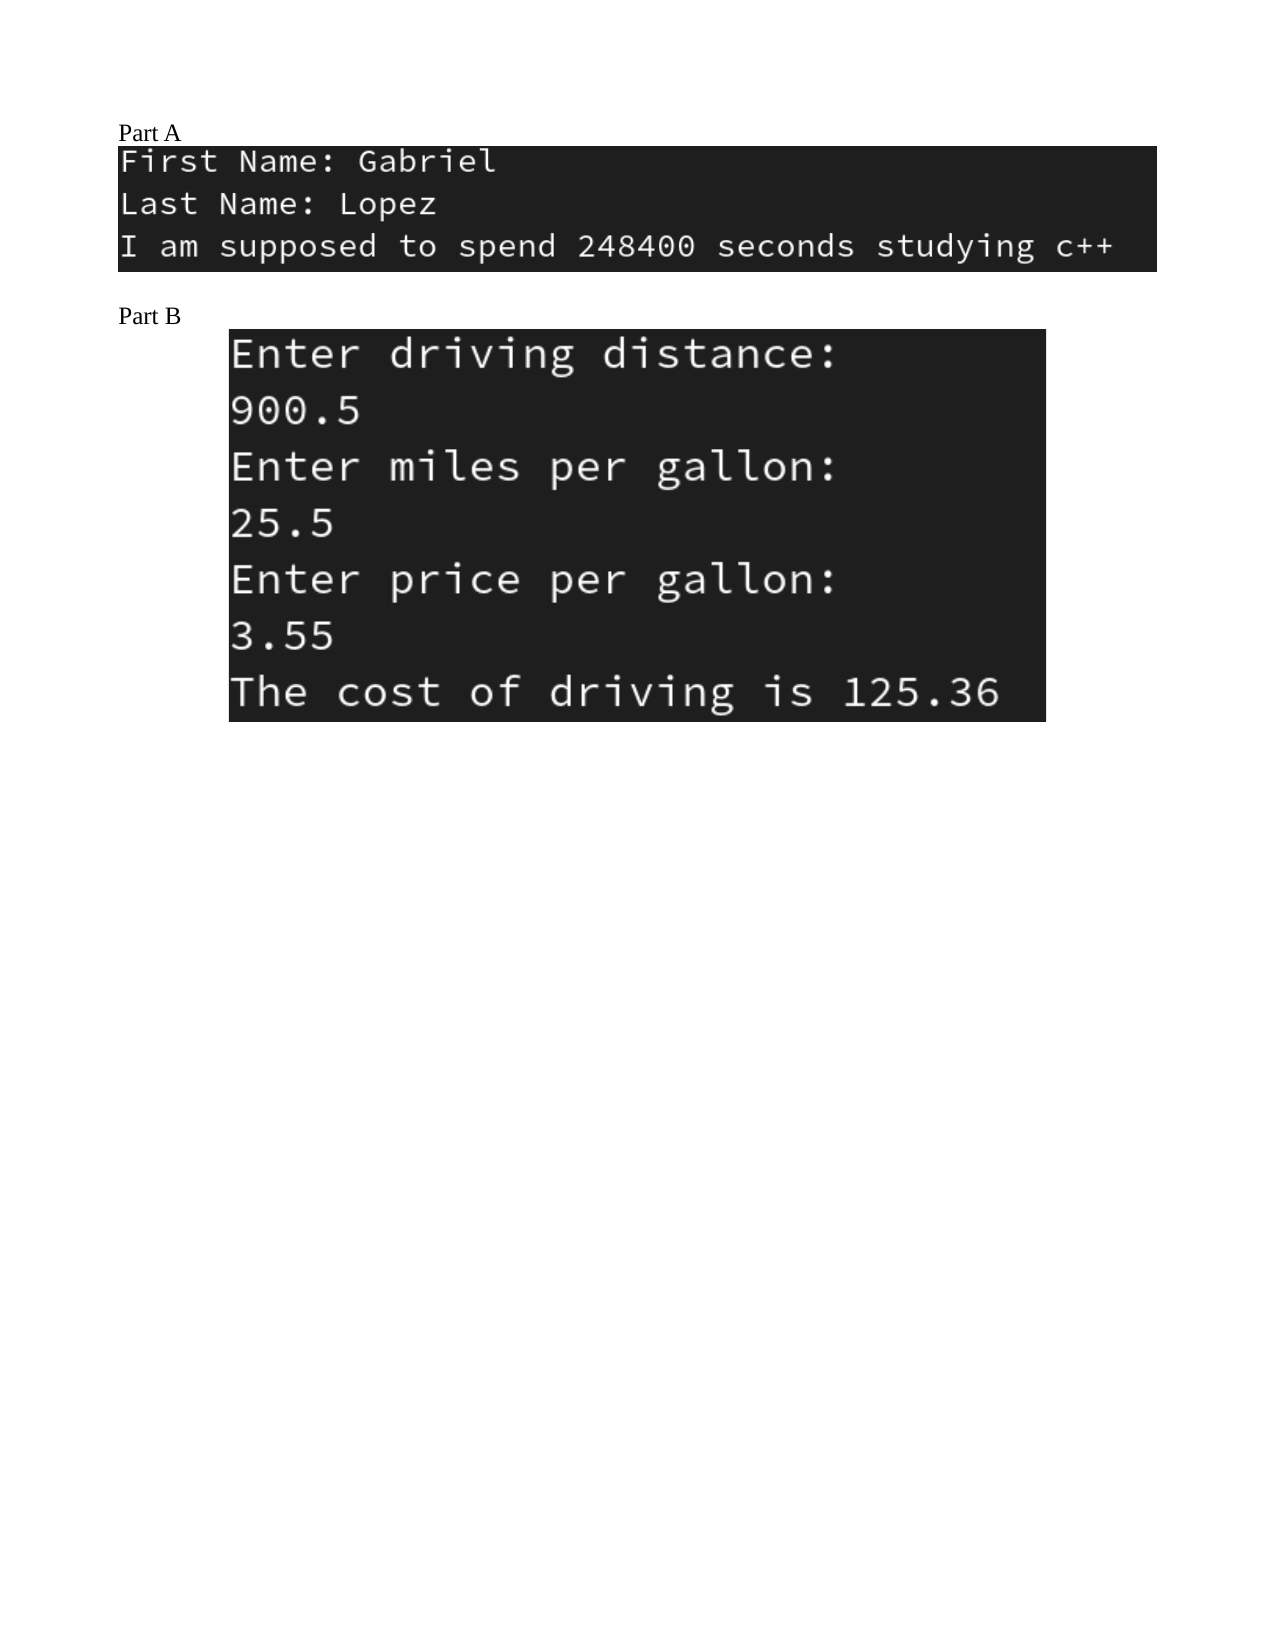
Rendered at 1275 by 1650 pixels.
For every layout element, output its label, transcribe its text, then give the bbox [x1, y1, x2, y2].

text Part A [118, 118, 1157, 146]
picture [118, 146, 1157, 272]
text Part B [118, 301, 1157, 329]
picture [228, 329, 1047, 722]
